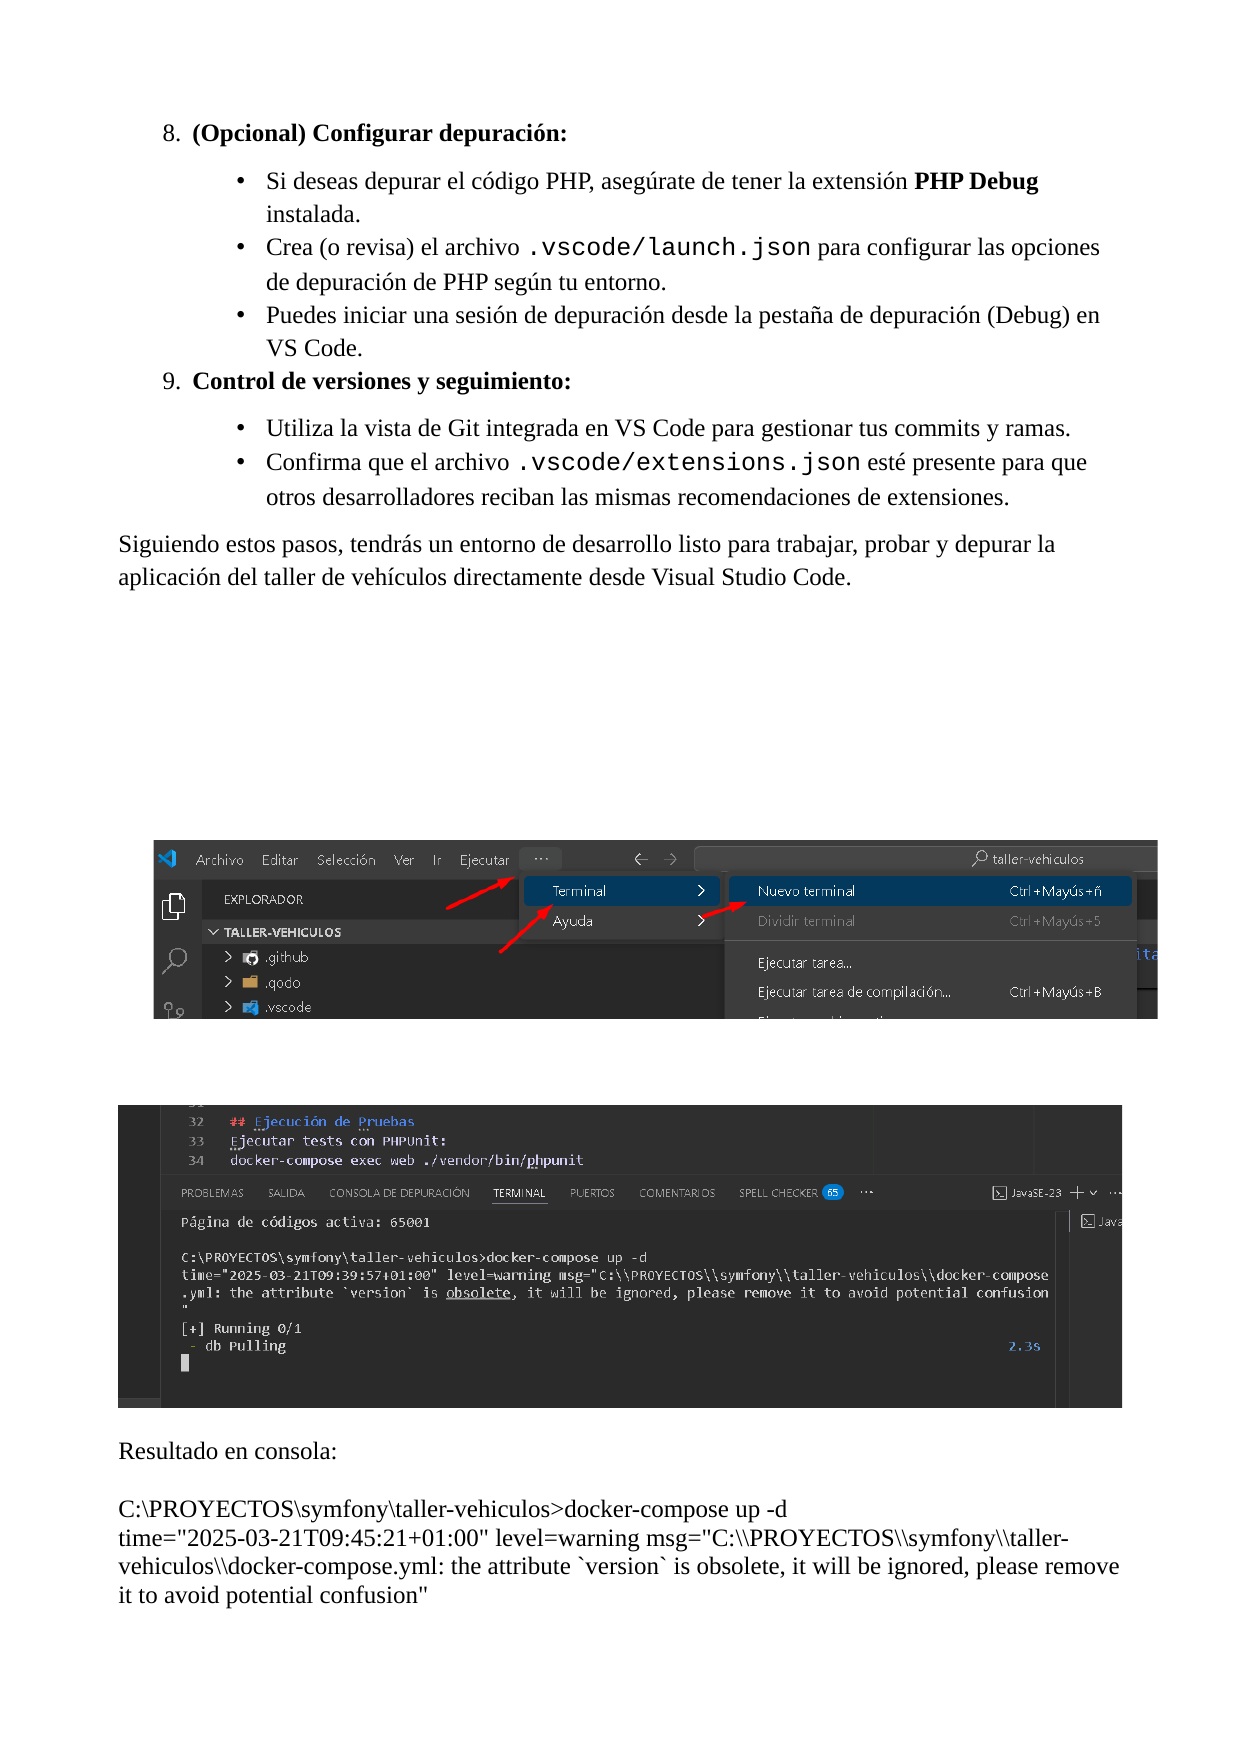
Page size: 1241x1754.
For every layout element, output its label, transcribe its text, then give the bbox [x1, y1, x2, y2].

text Siguiendo estos pasos, tendrás un entorno de desarrollo listo para trabajar, probar y depurar la aplicación del taller de vehículos directamente desde Visual Studio Code. [118, 529, 1122, 591]
list Si deseas depurar el código PHP, asegúrate de tener la extensión PHP Debug instalada. [236, 166, 1122, 227]
text time="2025-03-21T09:45:21+01:00" level=warning msg="C:\\PROYECTOS\\symfony\\taller-vehiculos\\docker-compose.yml: the attribute `version` is obsolete, it will be ignored, please remove it to avoid potential confusion" [118, 1523, 1122, 1609]
picture [153, 840, 1158, 1019]
list Confirma que el archivo .vscode/extensions.json esté presente para que otros desarrolladores reciban las mismas recomendaciones de extensiones. [236, 447, 1122, 510]
text C:\PROYECTOS\symfony\taller-vehiculos>docker-compose up -d [118, 1494, 1122, 1523]
list Puedes iniciar una sesión de depuración desde la pestaña de depuración (Debug) en VS Code. [236, 300, 1122, 362]
picture [118, 1105, 1123, 1408]
list Control de versiones y seguimiento: [162, 366, 1122, 395]
text Resultado en consola: [118, 1436, 1122, 1465]
list Utiliza la vista de Git integrada en VS Code para gestionar tus commits y ramas. [236, 413, 1122, 442]
list Crea (o revisa) el archivo .vscode/launch.json para configurar las opciones de depuración de PHP según tu entorno. [236, 232, 1122, 296]
list (Opcional) Configurar depuración: [162, 118, 1122, 147]
